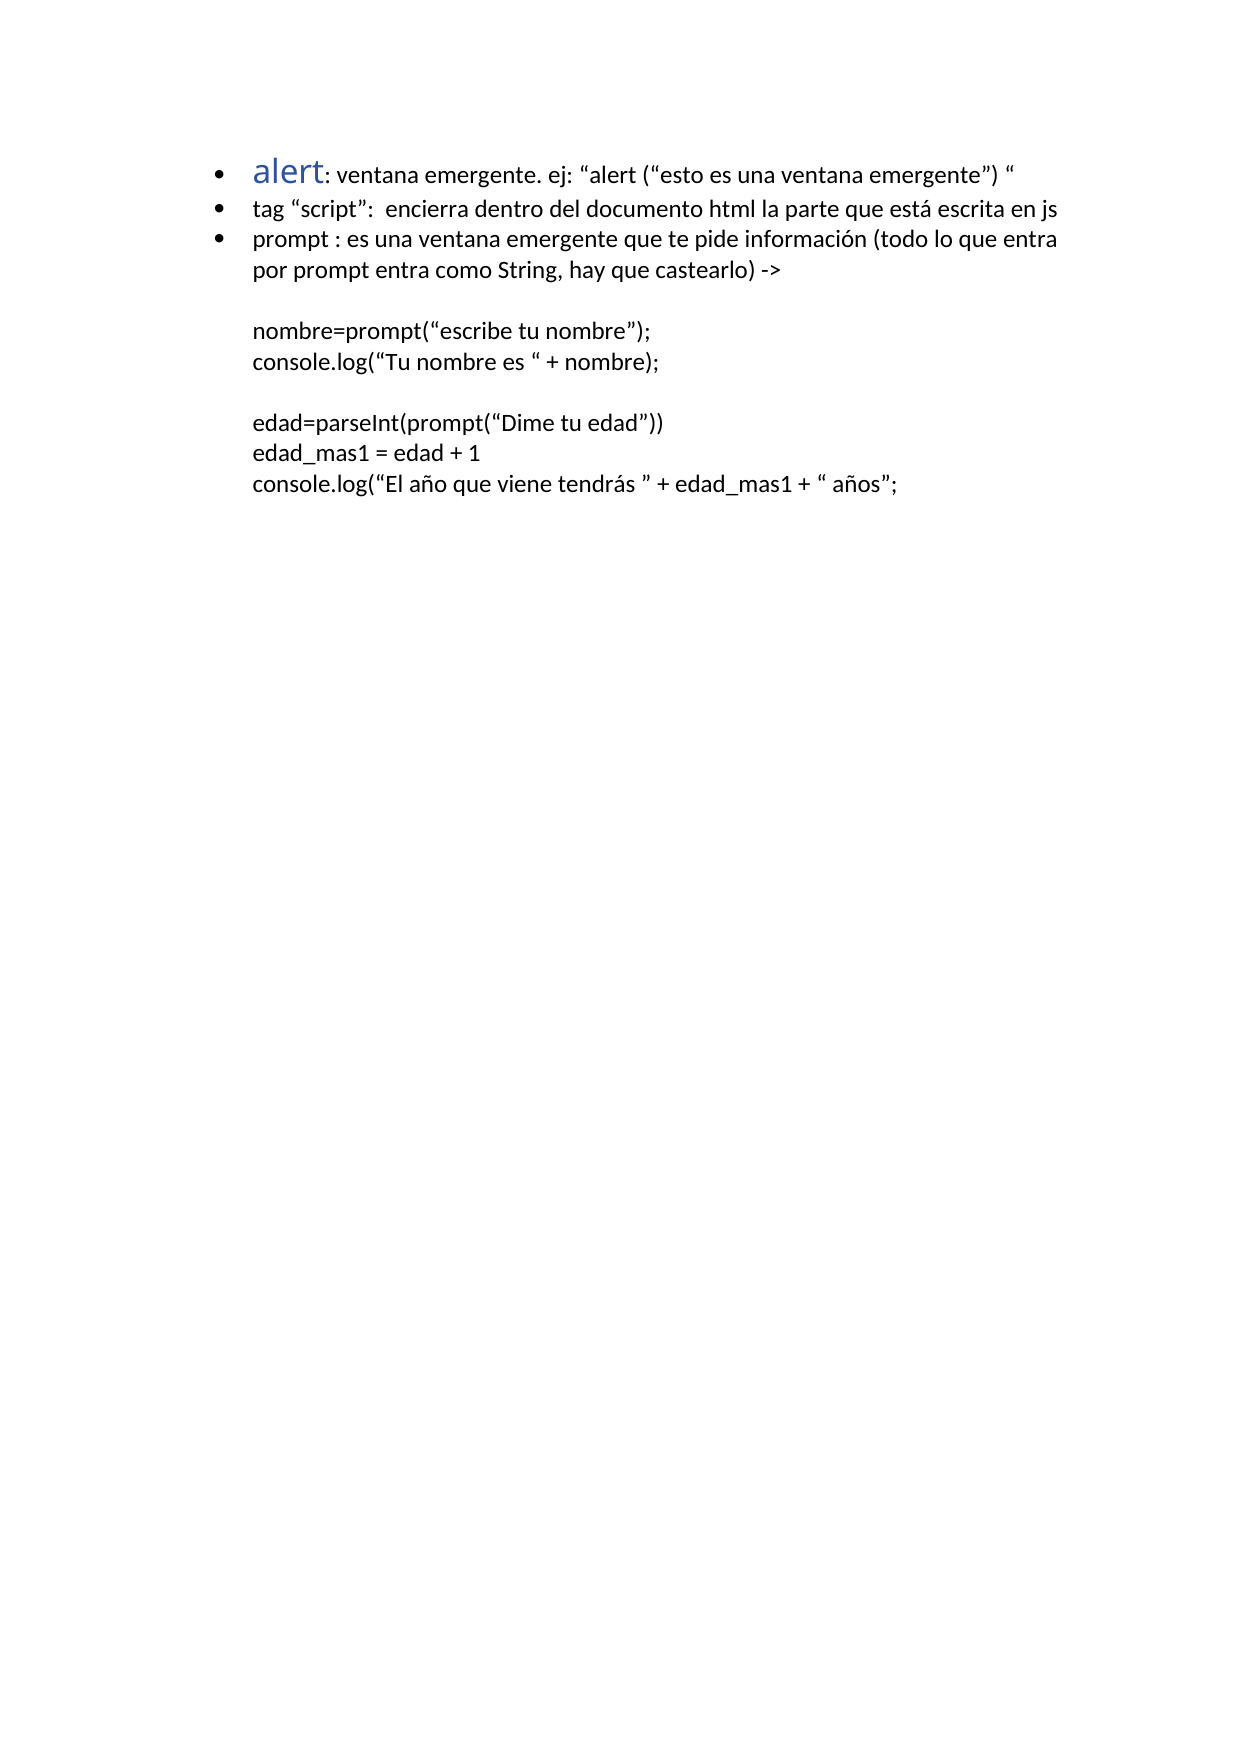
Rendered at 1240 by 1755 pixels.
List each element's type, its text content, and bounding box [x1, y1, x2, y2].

list tag “script”: encierra dentro del documento html la parte que está escrita en js [215, 193, 1062, 223]
list prompt : es una ventana emergente que te pide información (todo lo que entra por prompt entra como String, hay que castearlo) -> [215, 223, 1062, 284]
text nombre=prompt(“escribe tu nombre”); [252, 315, 1062, 346]
text edad_mas1 = edad + 1 [252, 437, 1062, 468]
list alert: ventana emergente. ej: “alert (“esto es una ventana emergente”) “ [215, 148, 1062, 193]
text edad=parseInt(prompt(“Dime tu edad”)) [252, 407, 1062, 437]
text console.log(“Tu nombre es “ + nombre); [252, 346, 1062, 376]
text console.log(“El año que viene tendrás ” + edad_mas1 + “ años”; [252, 468, 1062, 498]
